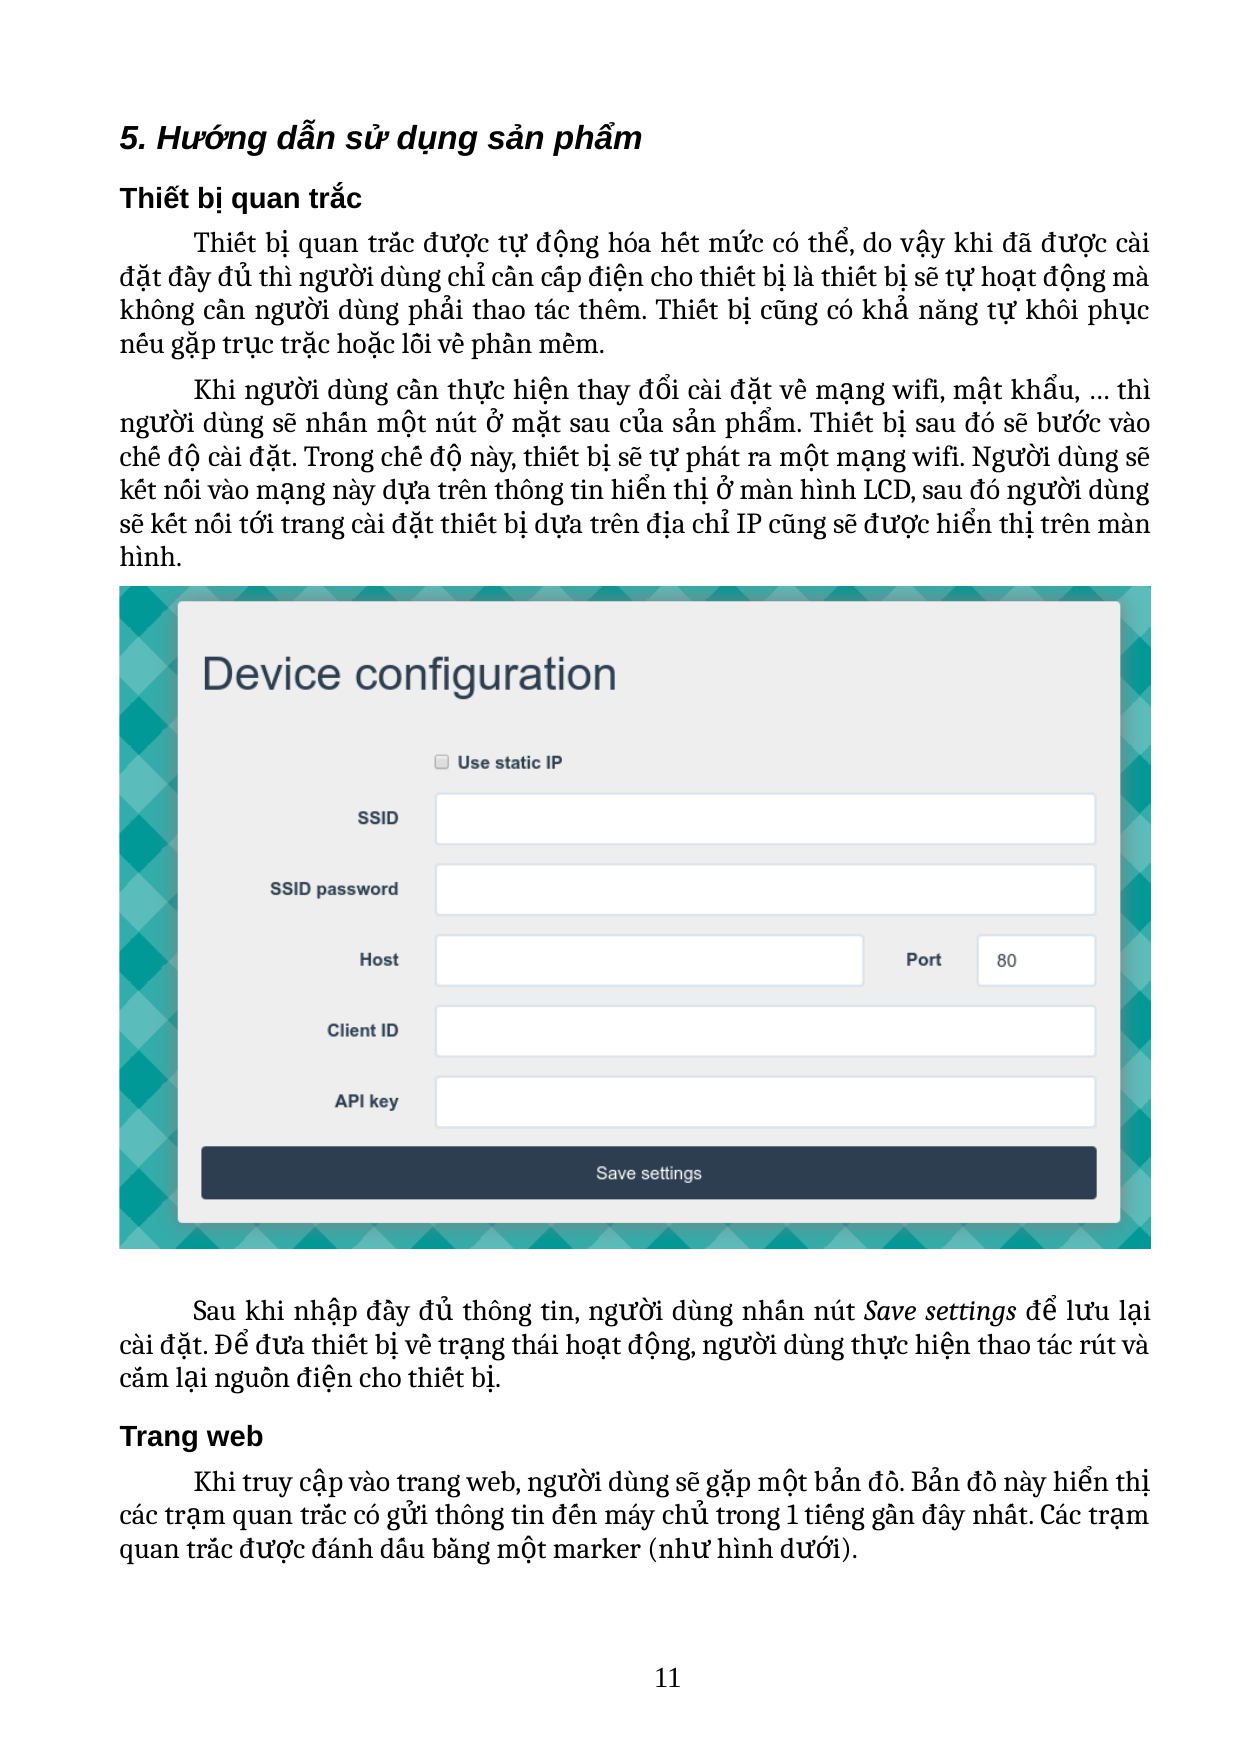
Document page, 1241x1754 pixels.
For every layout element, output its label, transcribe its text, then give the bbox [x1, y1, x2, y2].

text Khi truy cập vào trang web, người dùng sẽ gặp một bản đồ. Bản đồ này hiển thị các trạm quan trắc có gửi thông tin đến máy chủ trong 1 tiếng gần đây nhất. Các trạm quan trắc được đánh dấu bằng một marker (như hình dưới). [119, 1465, 1151, 1566]
text Thiết bị quan trắc được tự động hóa hết mức có thể, do vậy khi đã được cài đặt đầy đủ thì người dùng chỉ cần cấp điện cho thiết bị là thiết bị sẽ tự hoạt động mà không cần người dùng phải thao tác thêm. Thiết bị cũng có khả năng tự khôi phục nếu gặp trục trặc hoặc lỗi về phần mềm. [119, 226, 1151, 360]
text Sau khi nhập đầy đủ thông tin, người dùng nhấn nút Save settings để lưu lại cài đặt. Để đưa thiết bị về trạng thái hoạt động, người dùng thực hiện thao tác rút và cắm lại nguồn điện cho thiết bị. [119, 1294, 1151, 1395]
subtitle Thiết bị quan trắc [119, 181, 1151, 214]
text Khi người dùng cần thực hiện thay đổi cài đặt về mạng wifi, mật khẩu, … thì người dùng sẽ nhấn một nút ở mặt sau của sản phẩm. Thiết bị sau đó sẽ bước vào chế độ cài đặt. Trong chế độ này, thiết bị sẽ tự phát ra một mạng wifi. Người dùng sẽ kết nối vào mạng này dựa trên thông tin hiển thị ở màn hình LCD, sau đó người dùng sẽ kết nối tới trang cài đặt thiết bị dựa trên địa chỉ IP cũng sẽ được hiển thị trên màn hình. [119, 373, 1151, 574]
picture [119, 586, 1151, 1249]
subtitle 5. Hướng dẫn sử dụng sản phẩm [119, 118, 1151, 157]
subtitle Trang web [119, 1419, 1151, 1453]
